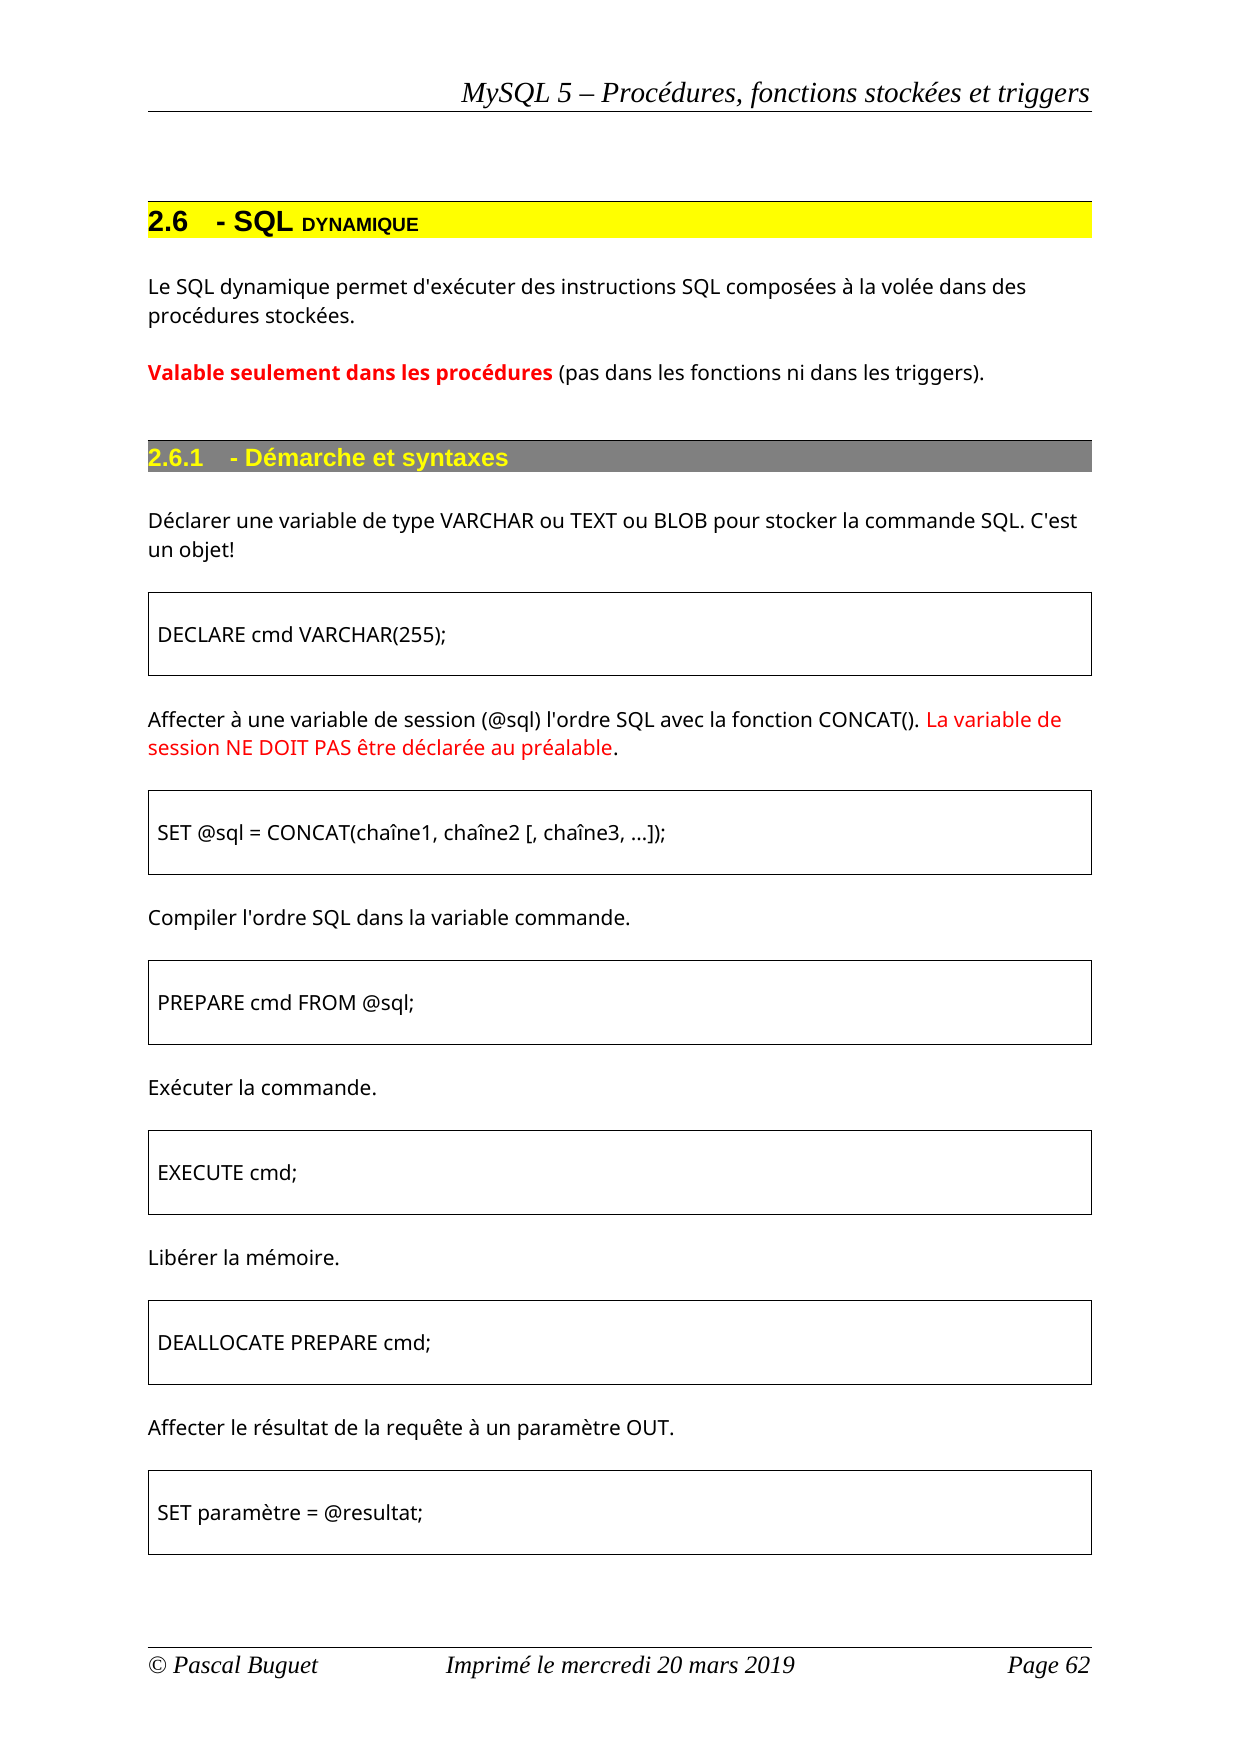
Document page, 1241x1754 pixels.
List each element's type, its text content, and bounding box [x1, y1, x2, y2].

text Valable seulement dans les procédures (pas dans les fonctions ni dans les triggers). [148, 358, 1092, 386]
text Libérer la mémoire. [148, 1243, 1092, 1272]
subtitle - SQL dynamique [148, 202, 1092, 238]
text Affecter le résultat de la requête à un paramètre OUT. [148, 1413, 1092, 1442]
text Déclarer une variable de type VARCHAR ou TEXT ou BLOB pour stocker la commande SQL. C'est un objet! [148, 506, 1092, 563]
text Compiler l'ordre SQL dans la variable commande. [148, 903, 1092, 932]
text DEALLOCATE PREPARE cmd; [149, 1301, 1091, 1384]
text SET paramètre = @resultat; [149, 1471, 1091, 1554]
text SET @sql = CONCAT(chaîne1, chaîne2 [, chaîne3, …]); [149, 791, 1091, 874]
text EXECUTE cmd; [149, 1131, 1091, 1214]
text PREPARE cmd FROM @sql; [149, 961, 1091, 1044]
subtitle - Démarche et syntaxes [148, 441, 1092, 472]
text Affecter à une variable de session (@sql) l'ordre SQL avec la fonction CONCAT(). La variable de session NE DOIT PAS être déclarée au préalable. [148, 705, 1092, 762]
text Exécuter la commande. [148, 1073, 1092, 1102]
text DECLARE cmd VARCHAR(255); [149, 593, 1091, 675]
text Le SQL dynamique permet d'exécuter des instructions SQL composées à la volée dans des procédures stockées. [148, 272, 1092, 329]
